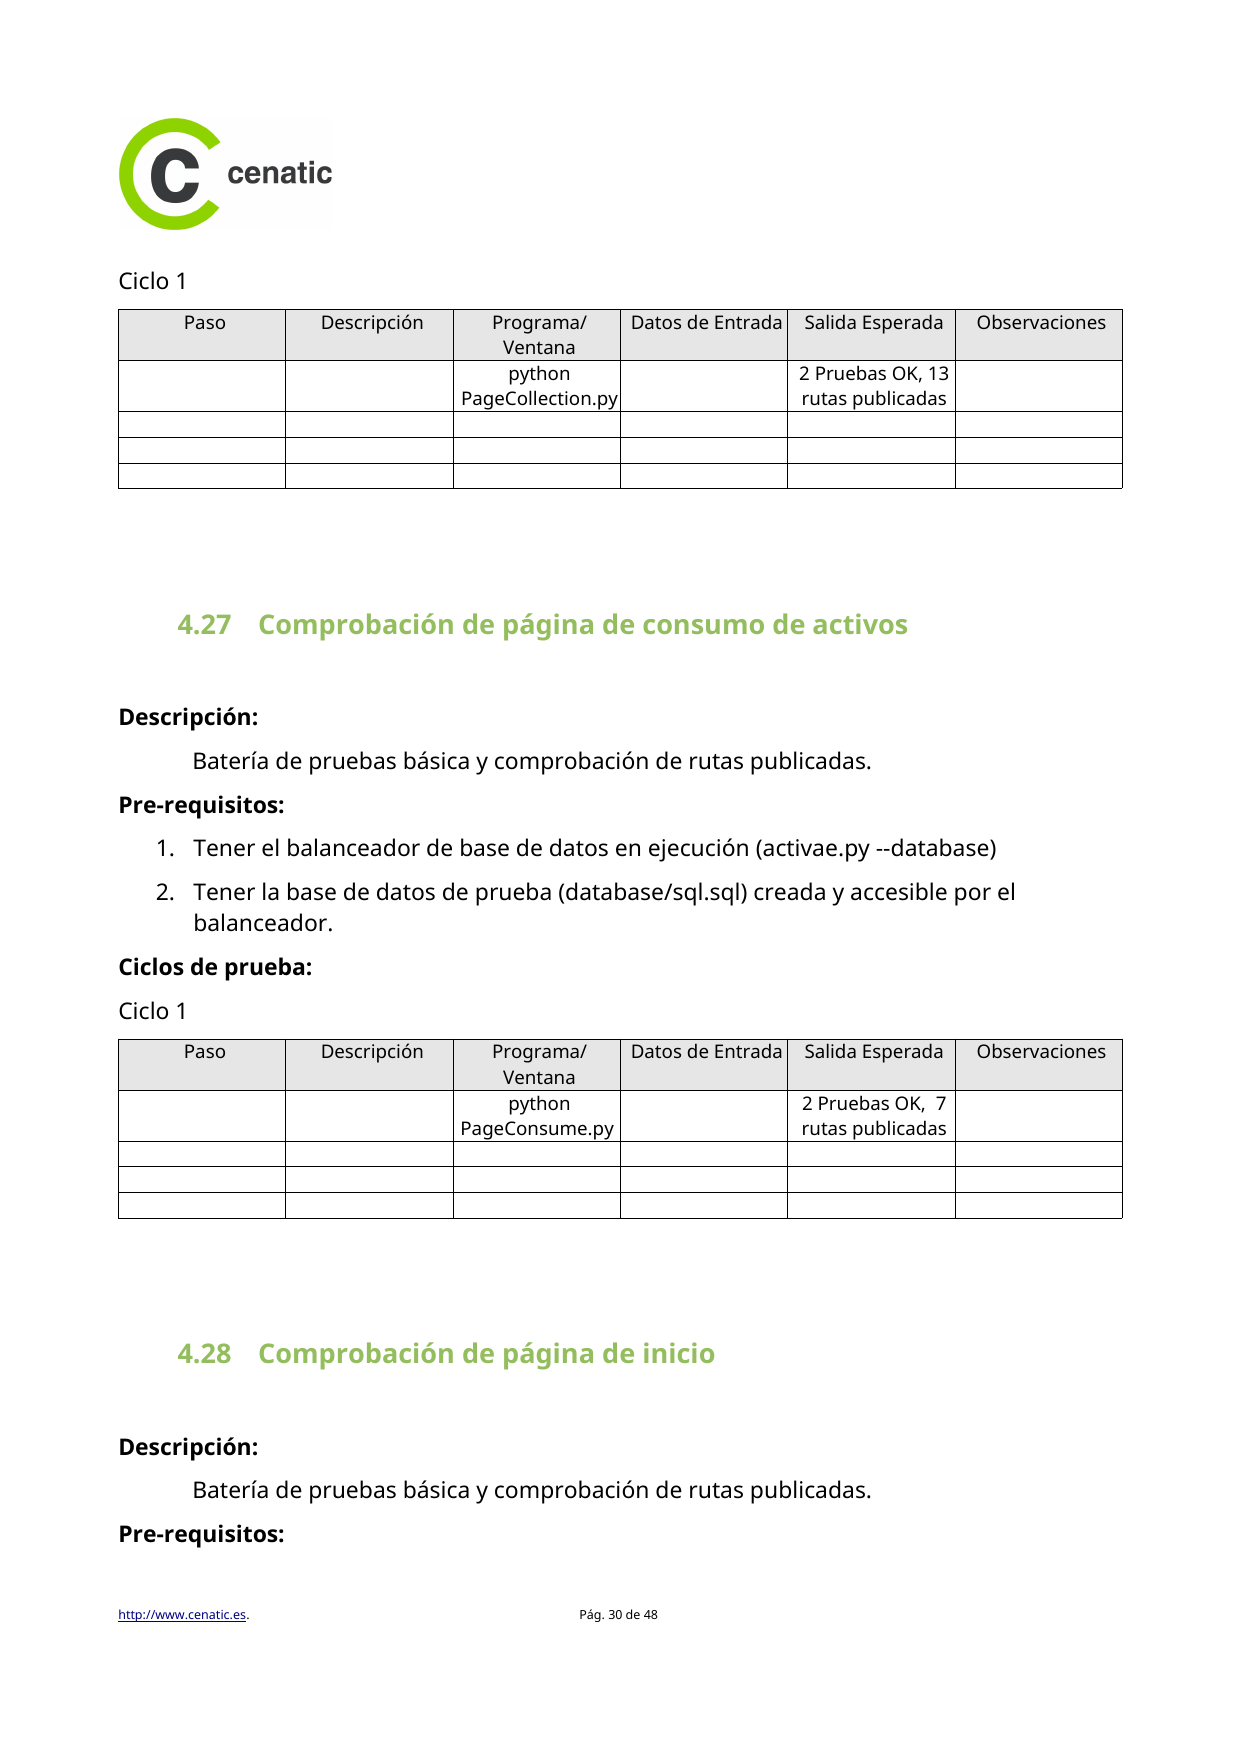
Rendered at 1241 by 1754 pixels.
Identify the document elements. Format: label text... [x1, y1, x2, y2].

table_cell [119, 1091, 285, 1141]
table_cell [956, 1091, 1122, 1141]
table_cell [286, 1193, 453, 1218]
text Pre-requisitos: [118, 1518, 1122, 1549]
table_cell [788, 1167, 955, 1192]
list Tener el balanceador de base de datos en ejecución (activae.py --database) [156, 832, 1122, 863]
table_cell [956, 464, 1122, 488]
table_cell [286, 1167, 453, 1192]
table_cell [286, 1091, 453, 1141]
table_cell [621, 412, 787, 437]
table_cell [621, 438, 787, 462]
table_header Paso [119, 1040, 285, 1090]
table_header Datos de Entrada [621, 310, 787, 360]
subtitle Comprobación de página de consumo de activos [118, 605, 1122, 642]
table_cell [119, 1193, 285, 1218]
table_cell [956, 438, 1122, 462]
text Ciclos de prueba: [118, 951, 1122, 982]
text Ciclo 1 [118, 265, 1122, 296]
table_header Observaciones [956, 310, 1122, 360]
table_header Observaciones [956, 1040, 1122, 1090]
table_cell [454, 1142, 620, 1166]
text Ciclo 1 [118, 995, 1122, 1026]
table_cell [119, 361, 285, 411]
table_cell [621, 361, 787, 411]
text Descripción: [118, 1431, 1122, 1462]
table_cell python PageCollection.py [454, 361, 620, 411]
table_header Descripción [286, 1040, 453, 1090]
table_cell 2 Pruebas OK, 13 rutas publicadas [788, 361, 955, 411]
table_cell [621, 1167, 787, 1192]
text Batería de pruebas básica y comprobación de rutas publicadas. [192, 1474, 1122, 1506]
table_cell [788, 1193, 955, 1218]
table_cell [286, 412, 453, 437]
table_cell [788, 412, 955, 437]
table_cell [286, 464, 453, 488]
table_cell python PageConsume.py [454, 1091, 620, 1141]
table_header Datos de Entrada [621, 1040, 787, 1090]
table_cell [621, 1193, 787, 1218]
table_cell [286, 1142, 453, 1166]
text Descripción: [118, 701, 1122, 732]
table_cell [454, 438, 620, 462]
table_cell [454, 412, 620, 437]
table_cell [119, 464, 285, 488]
table_cell [286, 361, 453, 411]
table_cell [788, 1142, 955, 1166]
table_cell [956, 412, 1122, 437]
table_cell [956, 361, 1122, 411]
table_cell [956, 1142, 1122, 1166]
table_cell [621, 464, 787, 488]
table_cell [788, 438, 955, 462]
table_cell [621, 1142, 787, 1166]
table_cell [454, 464, 620, 488]
table_header Paso [119, 310, 285, 360]
table_header Salida Esperada [788, 310, 955, 360]
table_cell [119, 1142, 285, 1166]
table_cell [119, 1167, 285, 1192]
table_header Descripción [286, 310, 453, 360]
text Batería de pruebas básica y comprobación de rutas publicadas. [192, 745, 1122, 776]
table_cell [286, 438, 453, 462]
table_cell [119, 412, 285, 437]
table_cell 2 Pruebas OK, 7 rutas publicadas [788, 1091, 955, 1141]
table_cell [454, 1193, 620, 1218]
list Tener la base de datos de prueba (database/sql.sql) creada y accesible por el balanceador. [156, 876, 1122, 938]
table_cell [956, 1193, 1122, 1218]
picture [119, 118, 332, 230]
table_header Programa/Ventana [454, 310, 620, 360]
table_header Programa/Ventana [454, 1040, 620, 1090]
table_cell [956, 1167, 1122, 1192]
table_cell [454, 1167, 620, 1192]
table_cell [119, 438, 285, 462]
text Pre-requisitos: [118, 788, 1122, 820]
table_cell [788, 464, 955, 488]
table_cell [621, 1091, 787, 1141]
table_header Salida Esperada [788, 1040, 955, 1090]
subtitle Comprobación de página de inicio [118, 1335, 1122, 1372]
